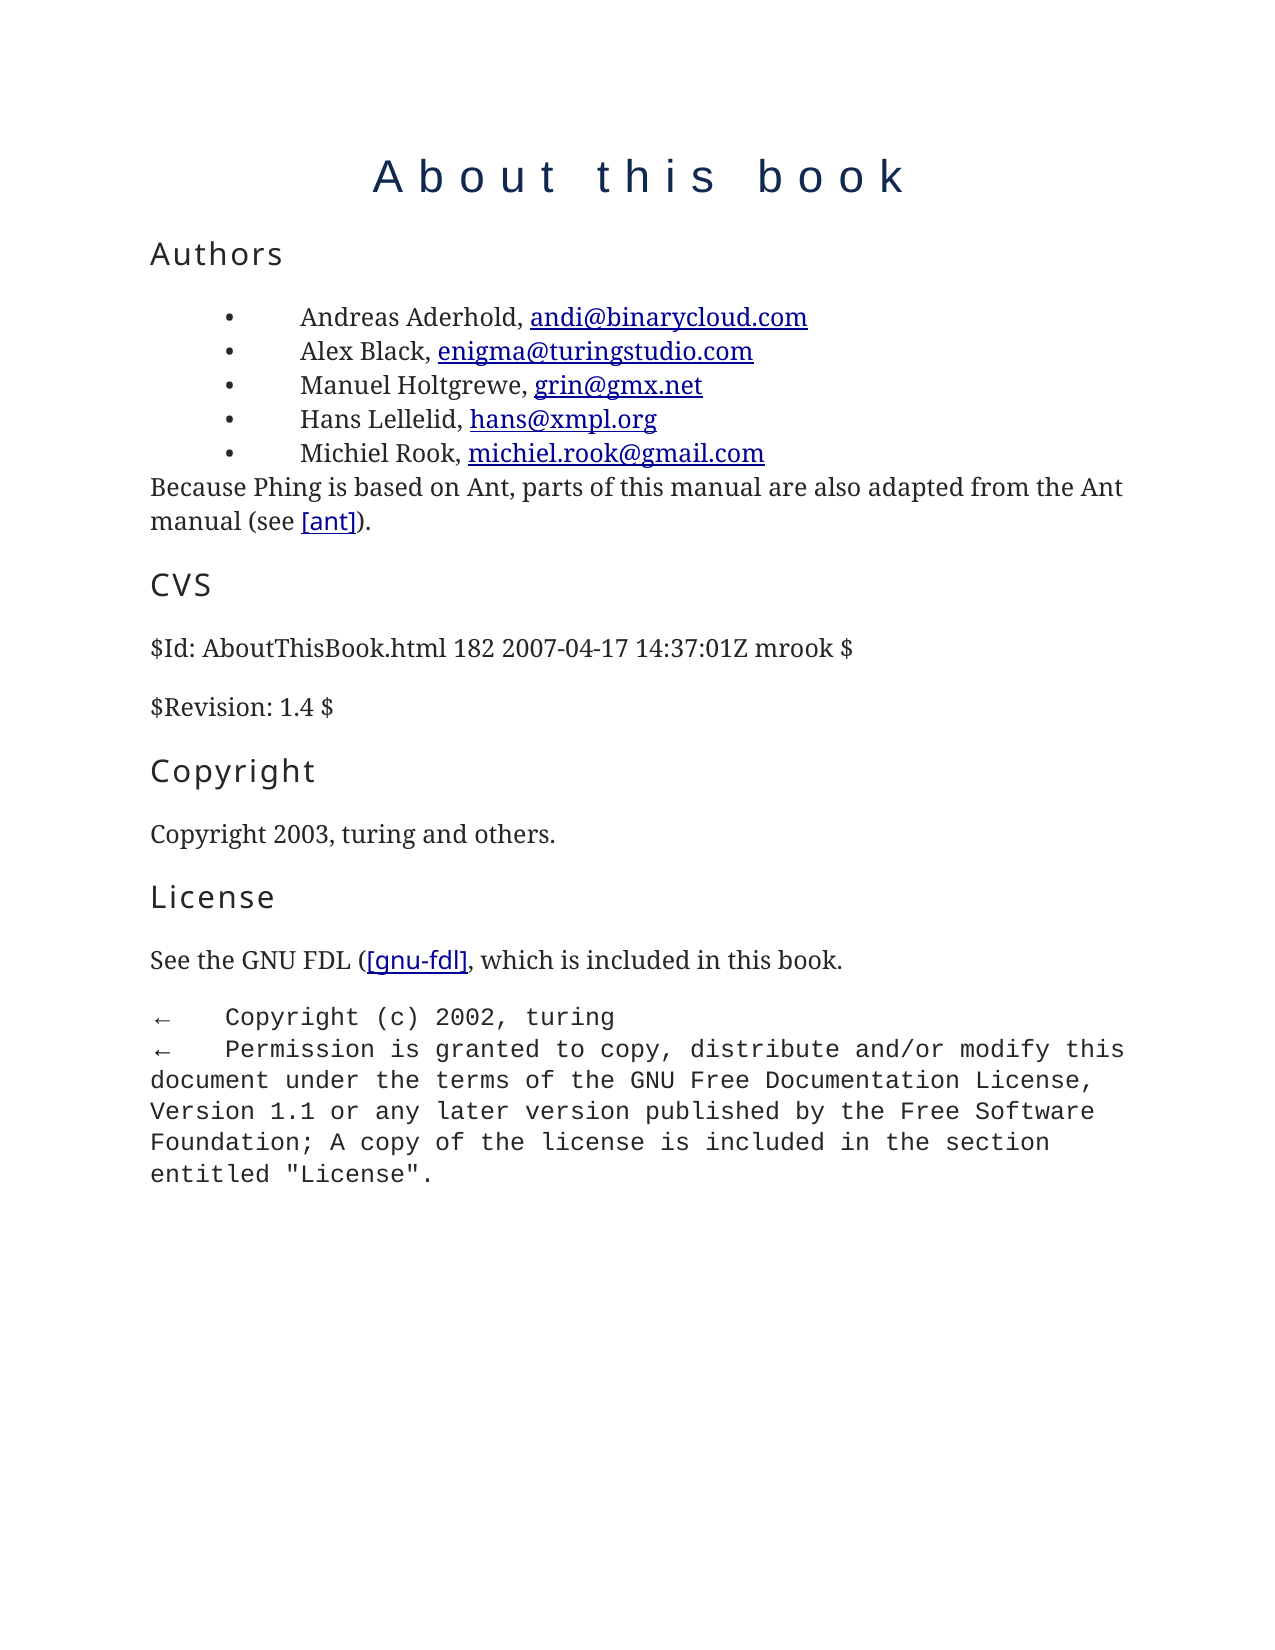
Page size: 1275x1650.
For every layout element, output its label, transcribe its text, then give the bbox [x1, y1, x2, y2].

text • Manuel Holtgrewe, grin@gmx.net [150, 368, 1125, 402]
text • Alex Black, enigma@turingstudio.com [150, 333, 1125, 368]
text See the GNU FDL ([gnu-fdl], which is included in this book. [150, 943, 1125, 977]
text License [150, 875, 1125, 918]
text CVS [150, 563, 1125, 606]
text Copyright [150, 749, 1125, 791]
list Permission is granted to copy, distribute and/or modify this document under the terms of the GNU Free Documentation License, Version 1.1 or any later version published by the Free Software Foundation; A copy of the license is included in the section entitled "License". [150, 1033, 1125, 1189]
text • Hans Lellelid, hans@xmpl.org [150, 402, 1125, 436]
text About this book [150, 150, 1125, 203]
list Copyright (c) 2002, turing [150, 1002, 1125, 1033]
text $Id: AboutThisBook.html 182 2007-04-17 14:37:01Z mrook $ [150, 631, 1125, 664]
text Because Phing is based on Ant, parts of this manual are also adapted from the Ant manual (see [ant]). [150, 470, 1125, 538]
text • Michiel Rook, michiel.rook@gmail.com [150, 436, 1125, 470]
text • Andreas Aderhold, andi@binarycloud.com [150, 299, 1125, 333]
text Authors [150, 232, 1125, 274]
text Copyright 2003, turing and others. [150, 816, 1125, 850]
text $Revision: 1.4 $ [150, 689, 1125, 724]
